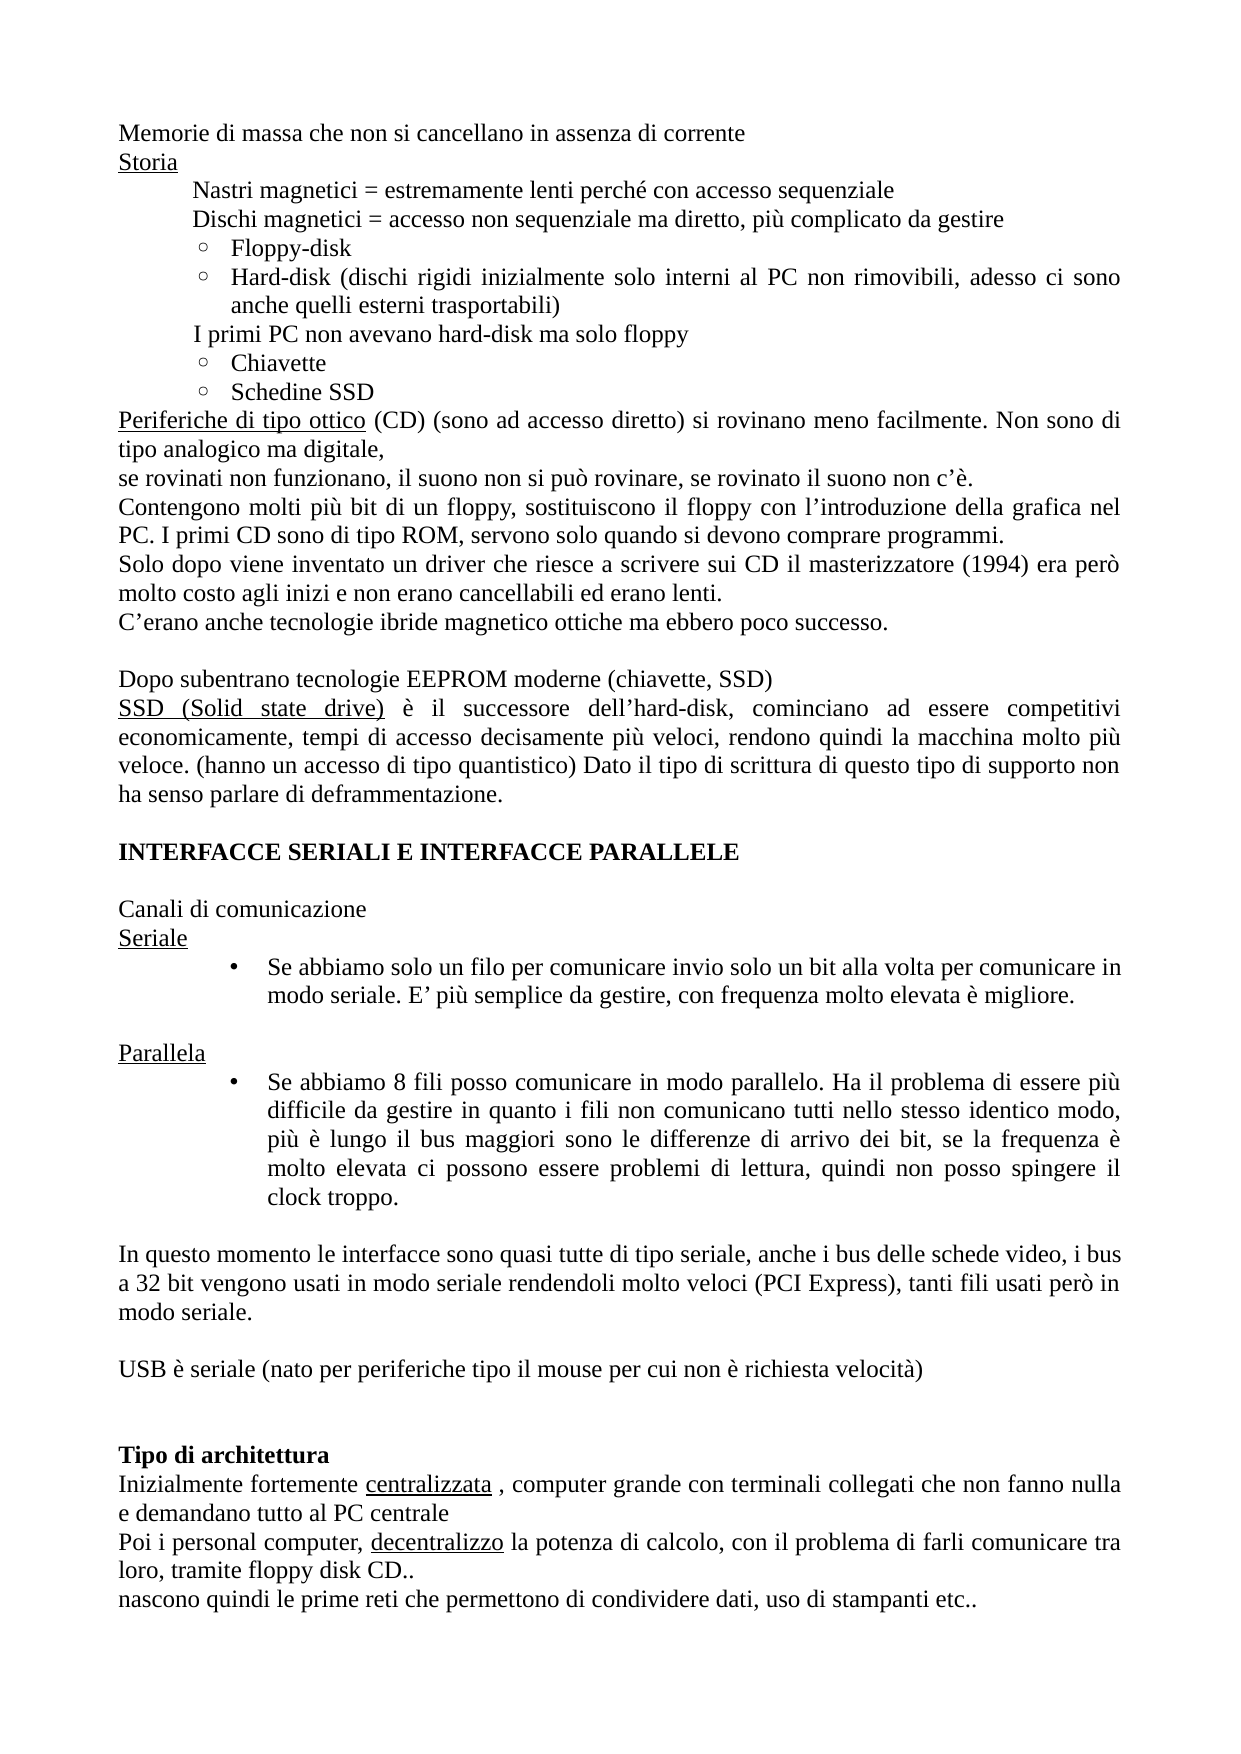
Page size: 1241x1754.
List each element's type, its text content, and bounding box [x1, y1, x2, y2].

list I primi PC non avevano hard-disk ma solo floppy [156, 319, 1122, 348]
list Se abbiamo 8 fili posso comunicare in modo parallelo. Ha il problema di essere più difficile da gestire in quanto i fili non comunicano tutti nello stesso identico modo, più è lungo il bus maggiori sono le differenze di arrivo dei bit, se la frequenza è molto elevata ci possono essere problemi di lettura, quindi non posso spingere il clock troppo. [229, 1067, 1122, 1211]
text Nastri magnetici = estremamente lenti perché con accesso sequenziale [118, 176, 1122, 204]
text se rovinati non funzionano, il suono non si può rovinare, se rovinato il suono non c’è. [118, 463, 1122, 492]
text Storia [118, 147, 1122, 176]
list Se abbiamo solo un filo per comunicare invio solo un bit alla volta per comunicare in modo seriale. E’ più semplice da gestire, con frequenza molto elevata è migliore. [229, 952, 1122, 1009]
text Canali di comunicazione [118, 894, 1122, 923]
text INTERFACCE SERIALI E INTERFACCE PARALLELE [118, 837, 1122, 866]
text Contengono molti più bit di un floppy, sostituiscono il floppy con l’introduzione della grafica nel PC. I primi CD sono di tipo ROM, servono solo quando si devono comprare programmi. [118, 492, 1122, 549]
text Memorie di massa che non si cancellano in assenza di corrente [118, 118, 1122, 147]
list Schedine SSD [193, 377, 1122, 406]
text Inizialmente fortemente centralizzata , computer grande con terminali collegati che non fanno nulla e demandano tutto al PC centrale [118, 1469, 1122, 1527]
text Seriale [118, 923, 1122, 952]
text SSD (Solid state drive) è il successore dell’hard-disk, cominciano ad essere competitivi economicamente, tempi di accesso decisamente più veloci, rendono quindi la macchina molto più veloce. (hanno un accesso di tipo quantistico) Dato il tipo di scrittura di questo tipo di supporto non ha senso parlare di deframmentazione. [118, 693, 1122, 808]
text Periferiche di tipo ottico (CD) (sono ad accesso diretto) si rovinano meno facilmente. Non sono di tipo analogico ma digitale, [118, 406, 1122, 463]
text In questo momento le interfacce sono quasi tutte di tipo seriale, anche i bus delle schede video, i bus a 32 bit vengono usati in modo seriale rendendoli molto veloci (PCI Express), tanti fili usati però in modo seriale. [118, 1239, 1122, 1326]
text nascono quindi le prime reti che permettono di condividere dati, uso di stampanti etc.. [118, 1584, 1122, 1613]
text Dopo subentrano tecnologie EEPROM moderne (chiavette, SSD) [118, 664, 1122, 693]
text Dischi magnetici = accesso non sequenziale ma diretto, più complicato da gestire [118, 204, 1122, 233]
text C’erano anche tecnologie ibride magnetico ottiche ma ebbero poco successo. [118, 607, 1122, 636]
list Floppy-disk [193, 233, 1122, 262]
text Parallela [118, 1038, 1122, 1067]
list Hard-disk (dischi rigidi inizialmente solo interni al PC non rimovibili, adesso ci sono anche quelli esterni trasportabili) [193, 262, 1122, 319]
text Tipo di architettura [118, 1441, 1122, 1469]
text USB è seriale (nato per periferiche tipo il mouse per cui non è richiesta velocità) [118, 1354, 1122, 1383]
list Chiavette [193, 348, 1122, 377]
text Poi i personal computer, decentralizzo la potenza di calcolo, con il problema di farli comunicare tra loro, tramite floppy disk CD.. [118, 1527, 1122, 1584]
text Solo dopo viene inventato un driver che riesce a scrivere sui CD il masterizzatore (1994) era però molto costo agli inizi e non erano cancellabili ed erano lenti. [118, 549, 1122, 607]
